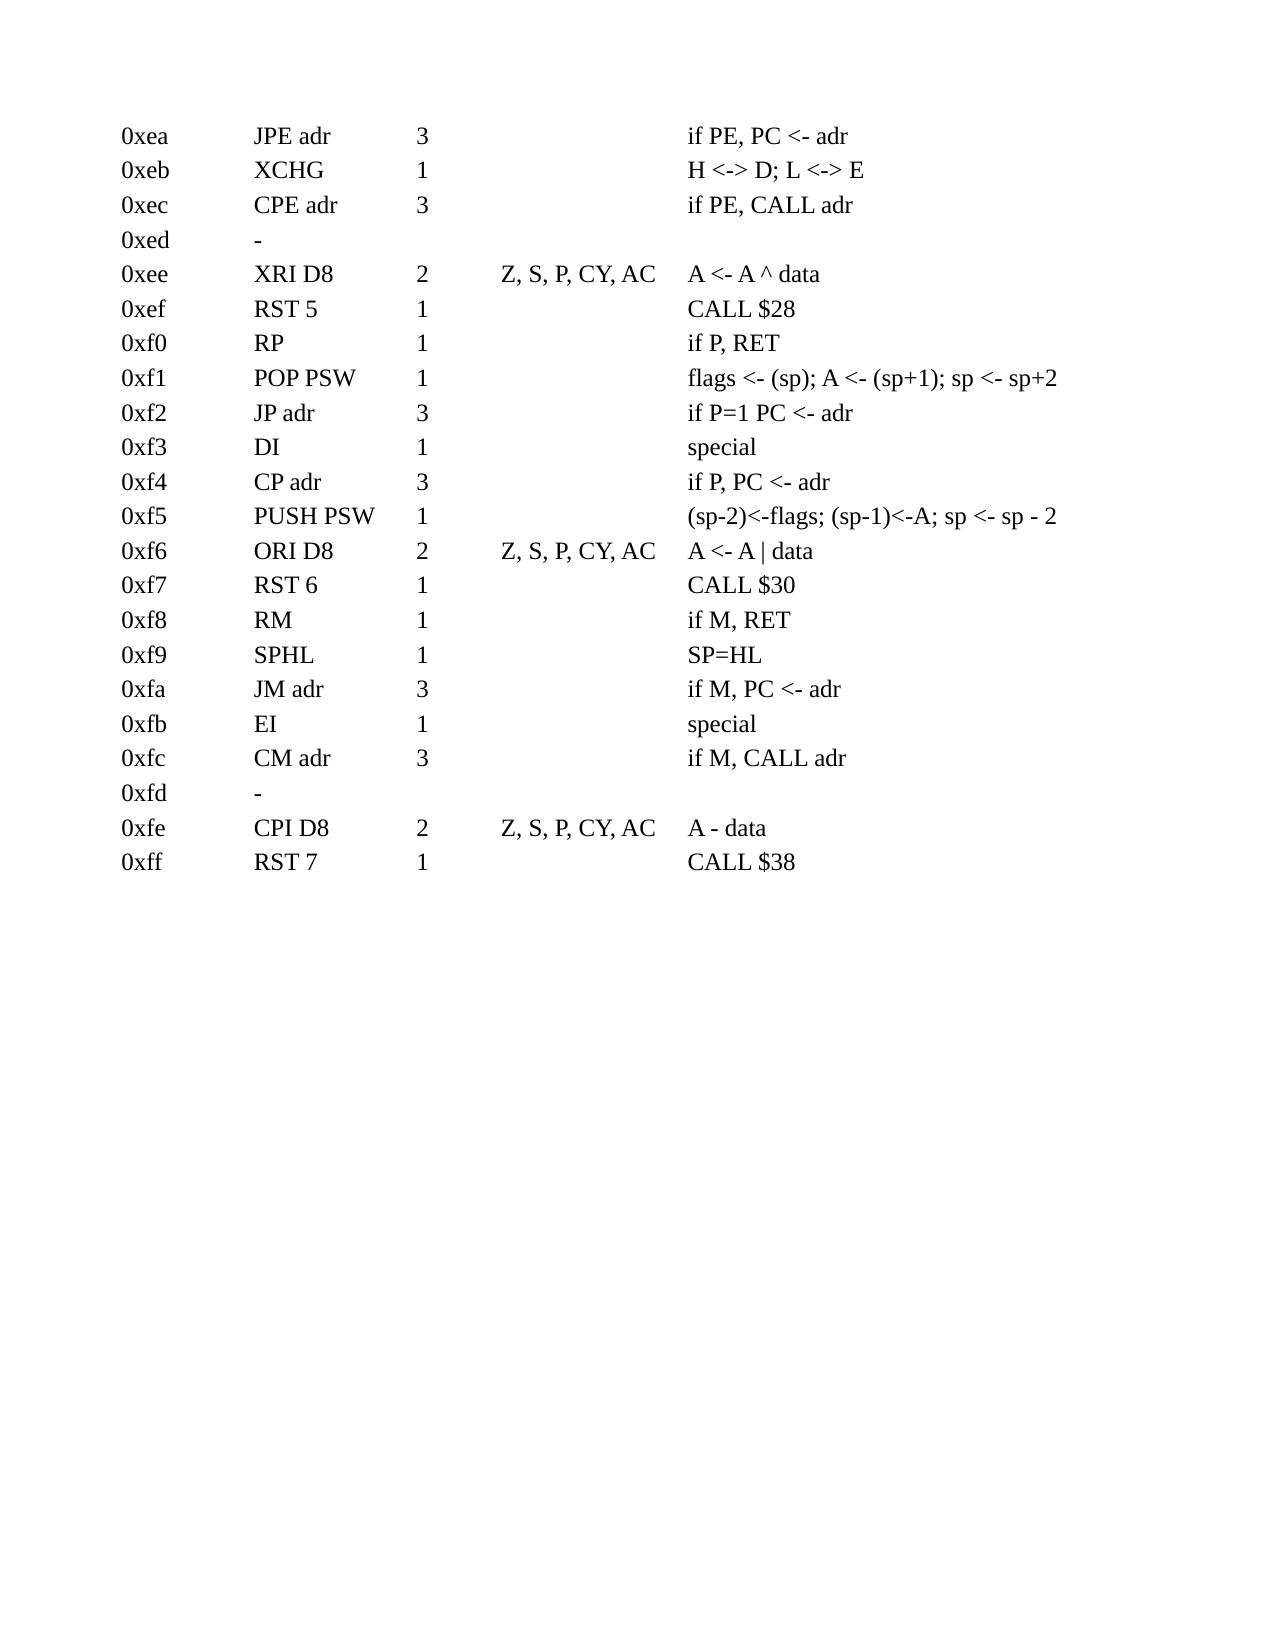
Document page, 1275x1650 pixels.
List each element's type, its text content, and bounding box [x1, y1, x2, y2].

table_cell [498, 499, 684, 533]
table_cell 0xee [118, 256, 251, 291]
table_cell 1 [413, 637, 498, 671]
table_cell A <- A ^ data [684, 256, 1157, 291]
table_cell 0xed [118, 222, 251, 256]
table_cell Z, S, P, CY, AC [498, 810, 684, 844]
table_cell 0xfd [118, 775, 251, 810]
table_cell 0xf2 [118, 395, 251, 429]
table_cell [498, 637, 684, 671]
table_cell 3 [413, 671, 498, 706]
table_cell 0xff [118, 844, 251, 879]
table_cell CALL $38 [684, 844, 1157, 879]
table_cell 0xf1 [118, 360, 251, 395]
table_cell [684, 775, 1157, 810]
table_cell POP PSW [251, 360, 413, 395]
table_cell [498, 568, 684, 602]
table_cell XRI D8 [251, 256, 413, 291]
table_cell [498, 326, 684, 360]
table_cell 0xf3 [118, 429, 251, 464]
table_cell A - data [684, 810, 1157, 844]
table_cell [498, 844, 684, 879]
table_cell H <-> D; L <-> E [684, 153, 1157, 187]
table_cell if PE, CALL adr [684, 187, 1157, 222]
table_cell EI [251, 706, 413, 741]
table_cell if P, RET [684, 326, 1157, 360]
table_cell 1 [413, 602, 498, 637]
table_cell RST 6 [251, 568, 413, 602]
table_cell 3 [413, 741, 498, 775]
table_cell 0xec [118, 187, 251, 222]
table_cell [498, 741, 684, 775]
table_cell 0xfe [118, 810, 251, 844]
table_cell 0xef [118, 291, 251, 326]
table_cell [498, 395, 684, 429]
table_cell if M, PC <- adr [684, 671, 1157, 706]
table_cell 0xfa [118, 671, 251, 706]
table_cell 3 [413, 464, 498, 498]
table_cell 0xea [118, 118, 251, 153]
table_cell [498, 187, 684, 222]
table_cell [498, 602, 684, 637]
table_cell [413, 222, 498, 256]
table_cell (sp-2)<-flags; (sp-1)<-A; sp <- sp - 2 [684, 499, 1157, 533]
table_cell if M, RET [684, 602, 1157, 637]
table_cell 0xfc [118, 741, 251, 775]
table_cell 1 [413, 706, 498, 741]
table_cell [684, 222, 1157, 256]
table_cell SPHL [251, 637, 413, 671]
table_cell [498, 706, 684, 741]
table_cell CPI D8 [251, 810, 413, 844]
table_cell [413, 775, 498, 810]
table_cell 0xfb [118, 706, 251, 741]
table_cell 1 [413, 568, 498, 602]
table_cell 1 [413, 429, 498, 464]
table_cell [498, 671, 684, 706]
table_cell [498, 291, 684, 326]
table_cell if P, PC <- adr [684, 464, 1157, 498]
table_cell 0xeb [118, 153, 251, 187]
table_cell 0xf7 [118, 568, 251, 602]
table_cell CPE adr [251, 187, 413, 222]
table_cell Z, S, P, CY, AC [498, 533, 684, 568]
table_cell 3 [413, 395, 498, 429]
table_cell JP adr [251, 395, 413, 429]
table_cell [498, 153, 684, 187]
table_cell 2 [413, 533, 498, 568]
table_cell 1 [413, 291, 498, 326]
table_cell 0xf4 [118, 464, 251, 498]
table_cell RP [251, 326, 413, 360]
table_cell 1 [413, 153, 498, 187]
table_cell [498, 464, 684, 498]
table_cell 3 [413, 118, 498, 153]
table_cell [498, 222, 684, 256]
table_cell flags <- (sp); A <- (sp+1); sp <- sp+2 [684, 360, 1157, 395]
table_cell - [251, 222, 413, 256]
table_cell CP adr [251, 464, 413, 498]
table_cell 2 [413, 256, 498, 291]
table_cell CM adr [251, 741, 413, 775]
table_cell PUSH PSW [251, 499, 413, 533]
table_cell if M, CALL adr [684, 741, 1157, 775]
table_cell A <- A | data [684, 533, 1157, 568]
table_cell if PE, PC <- adr [684, 118, 1157, 153]
table_cell 3 [413, 187, 498, 222]
table_cell DI [251, 429, 413, 464]
table_cell CALL $28 [684, 291, 1157, 326]
table_cell JM adr [251, 671, 413, 706]
table_cell 0xf6 [118, 533, 251, 568]
table_cell [498, 429, 684, 464]
table_cell [498, 775, 684, 810]
table_cell RST 7 [251, 844, 413, 879]
table_cell RST 5 [251, 291, 413, 326]
table_cell 1 [413, 499, 498, 533]
table_cell 1 [413, 844, 498, 879]
table_cell 0xf0 [118, 326, 251, 360]
table_cell 1 [413, 326, 498, 360]
table_cell [498, 360, 684, 395]
table_cell ORI D8 [251, 533, 413, 568]
table_cell 2 [413, 810, 498, 844]
table_cell Z, S, P, CY, AC [498, 256, 684, 291]
table_cell CALL $30 [684, 568, 1157, 602]
table_cell JPE adr [251, 118, 413, 153]
table_cell special [684, 429, 1157, 464]
table_cell 1 [413, 360, 498, 395]
table_cell [498, 118, 684, 153]
table_cell special [684, 706, 1157, 741]
table_cell RM [251, 602, 413, 637]
table_cell 0xf8 [118, 602, 251, 637]
table_cell 0xf5 [118, 499, 251, 533]
table_cell 0xf9 [118, 637, 251, 671]
table_cell - [251, 775, 413, 810]
table_cell if P=1 PC <- adr [684, 395, 1157, 429]
table_cell XCHG [251, 153, 413, 187]
table_cell SP=HL [684, 637, 1157, 671]
